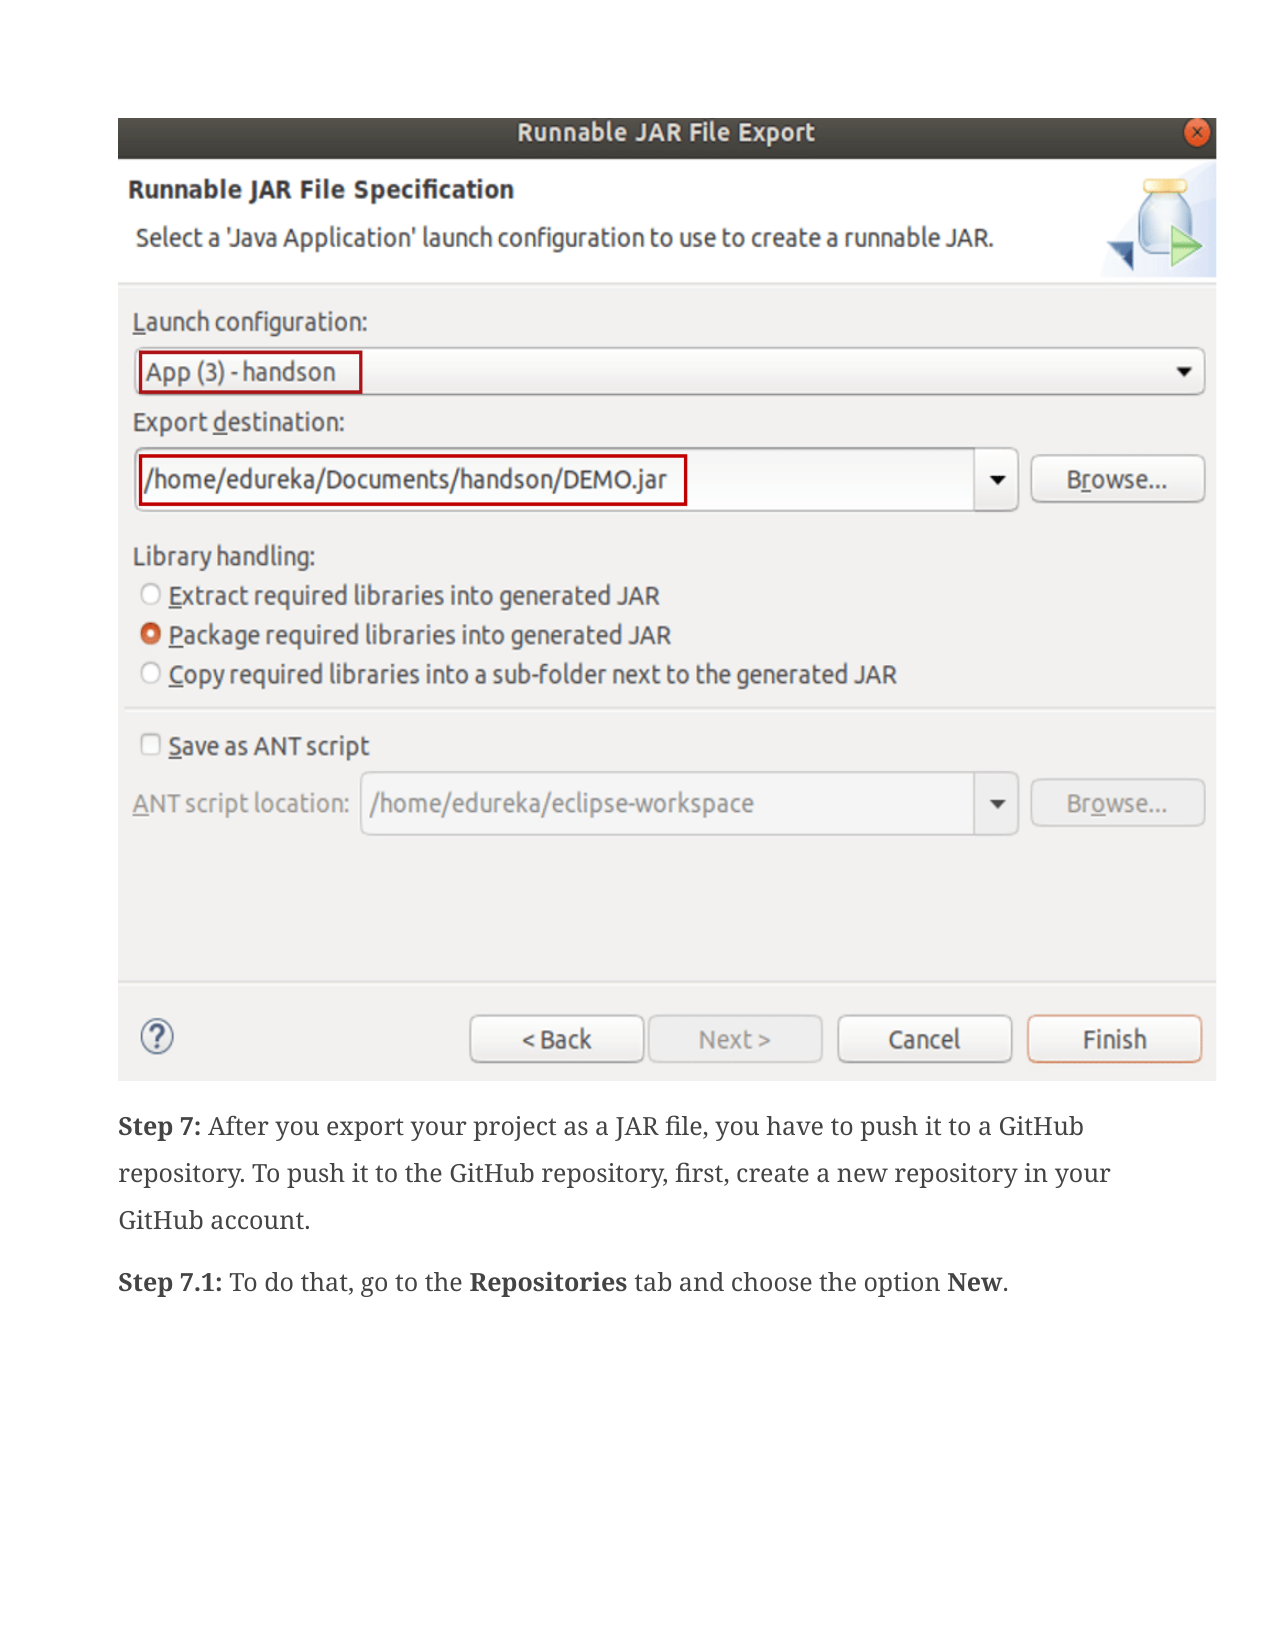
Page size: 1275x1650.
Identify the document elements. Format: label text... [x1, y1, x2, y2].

text Step 7.1: To do that, go to the Repositories tab and choose the option New. [118, 1252, 1157, 1299]
picture [118, 118, 1217, 1081]
text Step 7: After you export your project as a JAR file, you have to push it to a GitHub repository. To push it to the GitHub repository, first, create a new repository in your GitHub account. [118, 1096, 1157, 1237]
